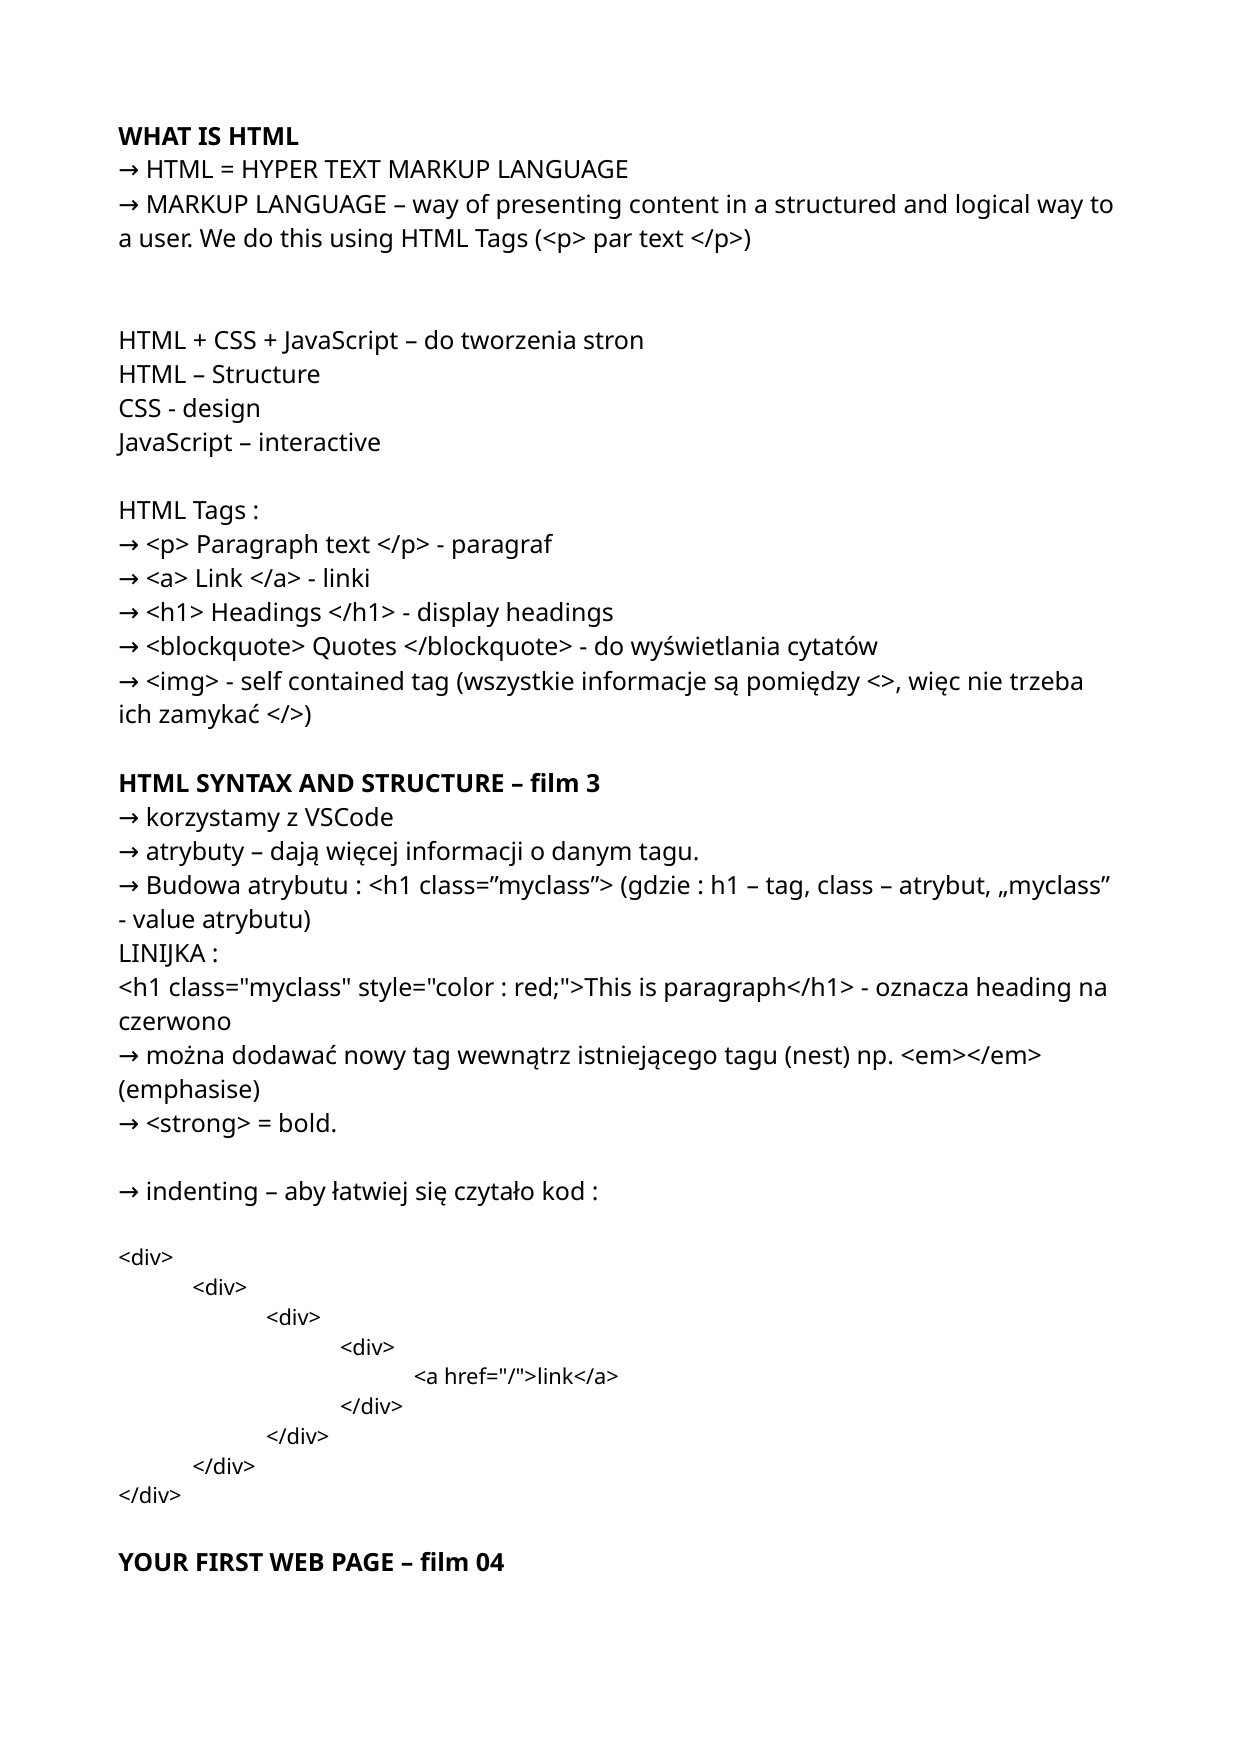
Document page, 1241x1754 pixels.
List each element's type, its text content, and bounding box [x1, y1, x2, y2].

text → atrybuty – dają więcej informacji o danym tagu. [118, 833, 1122, 867]
text → korzystamy z VSCode [118, 799, 1122, 833]
text → <img> - self contained tag (wszystkie informacje są pomiędzy <>, więc nie trzeba ich zamykać </>) [118, 663, 1122, 731]
text HTML Tags : [118, 493, 1122, 527]
text → <h1> Headings </h1> - display headings [118, 595, 1122, 629]
text → HTML = HYPER TEXT MARKUP LANGUAGE [118, 152, 1122, 186]
text LINIJKA : [118, 936, 1122, 970]
text <div> [118, 1302, 1122, 1332]
text CSS - design [118, 391, 1122, 425]
text JavaScript – interactive [118, 425, 1122, 459]
text HTML – Structure [118, 357, 1122, 391]
text → <p> Paragraph text </p> - paragraf [118, 527, 1122, 561]
text → <strong> = bold. [118, 1106, 1122, 1140]
text </div> [118, 1481, 1122, 1510]
text <a href="/">link</a> [118, 1361, 1122, 1391]
text → indenting – aby łatwiej się czytało kod : [118, 1174, 1122, 1208]
text </div> [118, 1421, 1122, 1451]
text WHAT IS HTML [118, 118, 1122, 152]
text </div> [118, 1391, 1122, 1421]
text → Budowa atrybutu : <h1 class=”myclass”> (gdzie : h1 – tag, class – atrybut, „myclass” - value atrybutu) [118, 867, 1122, 936]
text <h1 class="myclass" style="color : red;">This is paragraph</h1> - oznacza heading na czerwono [118, 970, 1122, 1038]
text → MARKUP LANGUAGE – way of presenting content in a structured and logical way to a user. We do this using HTML Tags (<p> par text </p>) [118, 186, 1122, 254]
text <div> [118, 1272, 1122, 1302]
text HTML + CSS + JavaScript – do tworzenia stron [118, 322, 1122, 357]
text YOUR FIRST WEB PAGE – film 04 [118, 1544, 1122, 1578]
text → <a> Link </a> - linki [118, 561, 1122, 595]
text HTML SYNTAX AND STRUCTURE – film 3 [118, 765, 1122, 799]
text </div> [118, 1451, 1122, 1481]
text <div> [118, 1242, 1122, 1272]
text → można dodawać nowy tag wewnątrz istniejącego tagu (nest) np. <em></em> (emphasise) [118, 1038, 1122, 1106]
text → <blockquote> Quotes </blockquote> - do wyświetlania cytatów [118, 629, 1122, 663]
text <div> [118, 1332, 1122, 1361]
